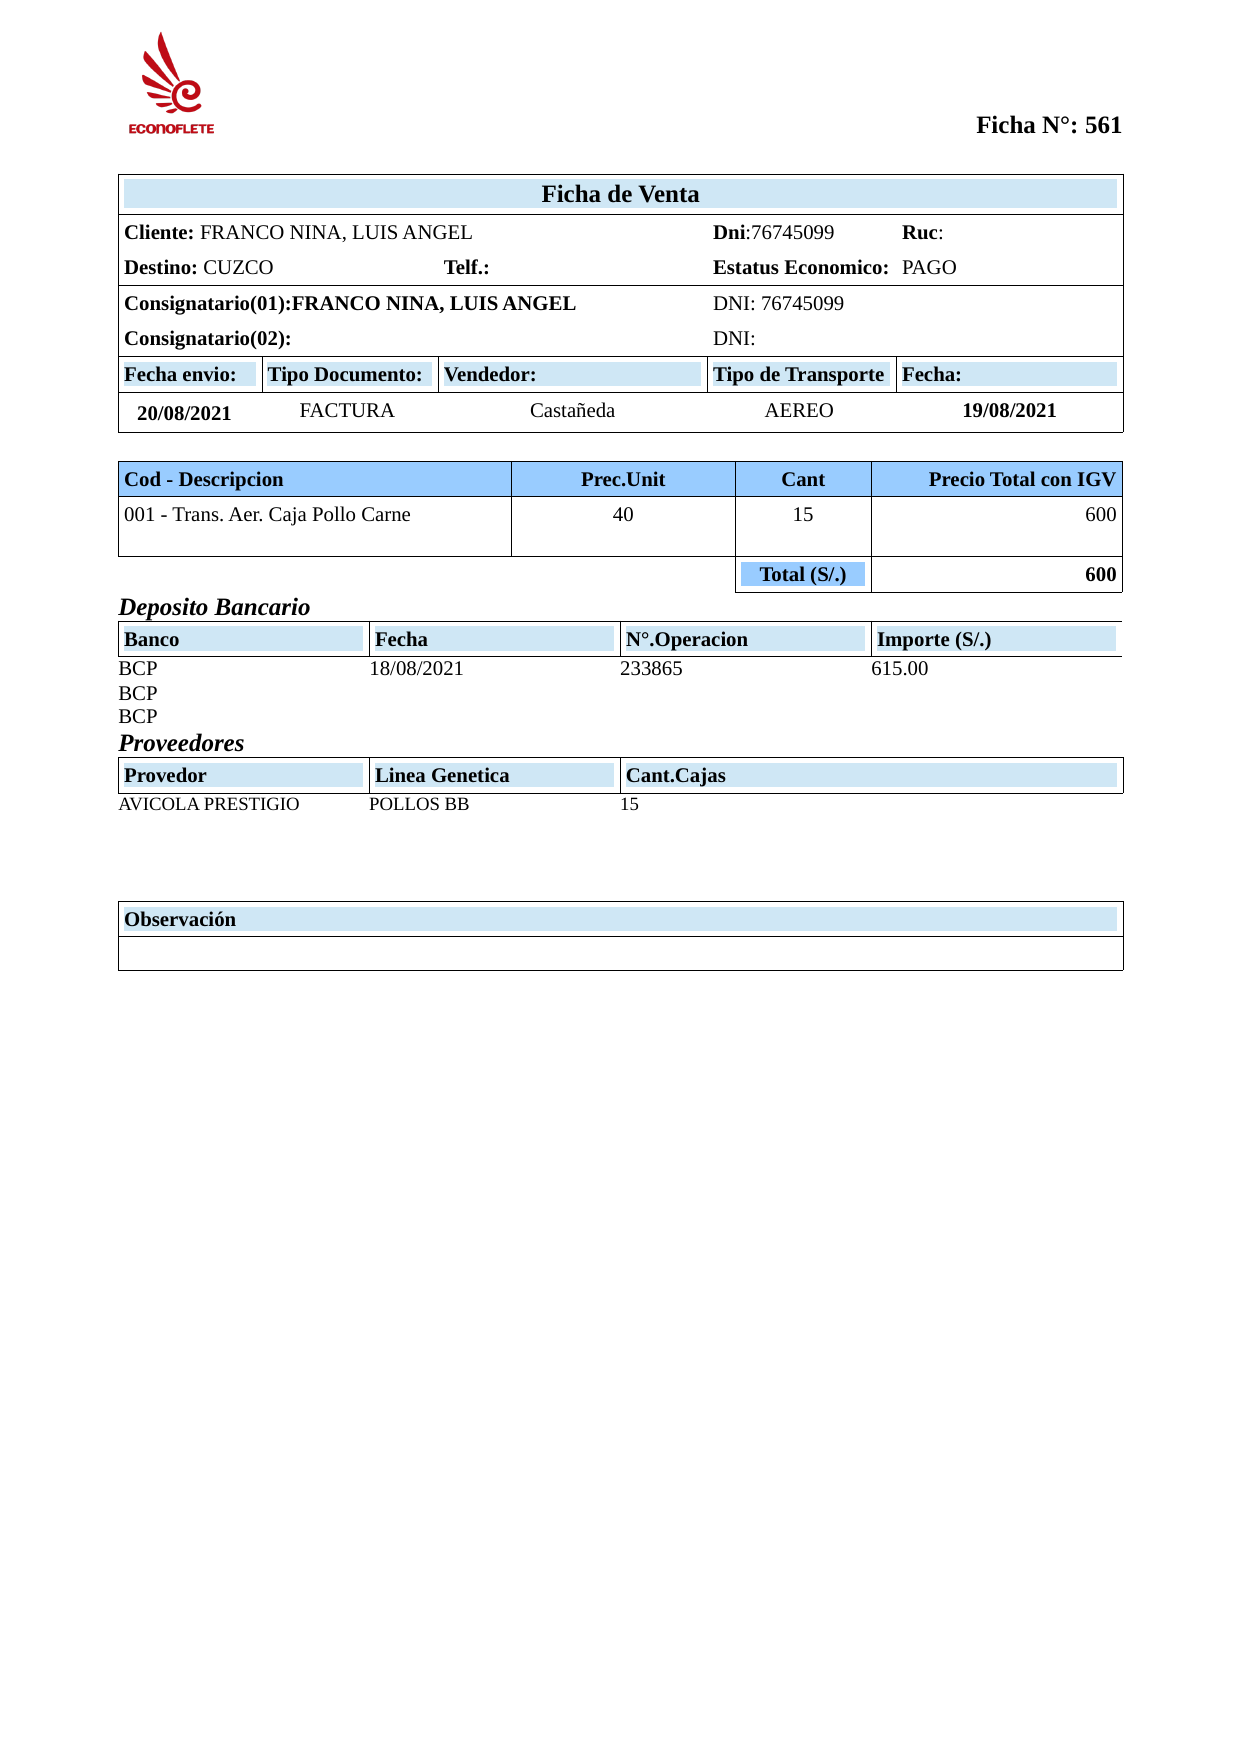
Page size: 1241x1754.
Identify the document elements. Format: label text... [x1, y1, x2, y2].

table_cell Castañeda [438, 393, 707, 432]
table_cell [871, 680, 1122, 704]
table_cell Estatus Economico: [707, 249, 896, 285]
table_cell Fecha: [897, 357, 1123, 392]
table_cell 20/08/2021 [119, 393, 262, 432]
table_cell [369, 858, 620, 879]
table_cell 615.00 [871, 657, 1122, 680]
table_cell 600 [872, 557, 1122, 592]
table_cell Destino: CUZCO [119, 249, 438, 285]
table_cell [118, 836, 369, 858]
table_cell [620, 879, 1123, 901]
text Deposito Bancario [118, 592, 1122, 621]
table_header Observación [119, 902, 1123, 936]
table_cell Tipo de Transporte [708, 357, 896, 392]
table_cell [620, 858, 1123, 879]
table_cell 15 [736, 497, 871, 556]
table_cell [369, 815, 620, 836]
table_cell FACTURA [262, 393, 438, 432]
table_header Importe (S/.) [872, 622, 1122, 656]
table_header Prec.Unit [512, 462, 735, 496]
table_header Precio Total con IGV [872, 462, 1122, 496]
table_cell AVICOLA PRESTIGIO [118, 794, 369, 814]
table_cell [620, 815, 1123, 836]
table_cell [620, 836, 1123, 858]
table_cell DNI: 76745099 [707, 286, 1123, 321]
table_cell Consignatario(01):FRANCO NINA, LUIS ANGEL [119, 286, 707, 321]
picture [118, 31, 225, 134]
table_cell Ruc: [896, 215, 1123, 249]
table_cell POLLOS BB [369, 794, 620, 814]
table_cell [369, 705, 620, 728]
table_cell 233865 [620, 657, 871, 680]
table_header Linea Genetica [370, 758, 620, 793]
table_header Fecha [370, 622, 620, 656]
table_cell Total (S/.) [736, 557, 871, 592]
table_cell [620, 705, 871, 728]
table_cell Telf.: [438, 249, 707, 285]
table_cell 001 - Trans. Aer. Caja Pollo Carne [119, 497, 511, 556]
table_cell [369, 680, 620, 704]
table_cell [118, 879, 369, 901]
table_header N°.Operacion [621, 622, 871, 656]
table_cell Vendedor: [439, 357, 707, 392]
table_header Cant [736, 462, 871, 496]
table_cell BCP [118, 657, 369, 680]
table_header Banco [119, 622, 369, 656]
table_cell 15 [620, 794, 1123, 814]
table_cell [118, 557, 511, 592]
table_cell [369, 879, 620, 901]
table_cell BCP [118, 680, 369, 704]
table_cell [620, 680, 871, 704]
table_cell 40 [512, 497, 735, 556]
table_cell [871, 705, 1122, 728]
table_cell PAGO [896, 249, 1123, 285]
table_cell Dni:76745099 [707, 215, 896, 249]
table_header Cant.Cajas [621, 758, 1123, 793]
table_header Provedor [119, 758, 369, 793]
text Proveedores [118, 728, 1122, 757]
table_cell 18/08/2021 [369, 657, 620, 680]
table_cell BCP [118, 705, 369, 728]
table_cell Fecha envio: [119, 357, 262, 392]
table_cell AEREO [707, 393, 896, 432]
table_cell Tipo Documento: [263, 357, 438, 392]
table_cell [511, 557, 735, 592]
table_cell [118, 858, 369, 879]
table_cell 600 [872, 497, 1122, 556]
table_cell Consignatario(02): [119, 321, 707, 356]
table_header Ficha de Venta [119, 175, 1123, 214]
table_cell 19/08/2021 [896, 393, 1123, 432]
table_cell DNI: [707, 321, 1123, 356]
table_cell [369, 836, 620, 858]
table_header Cod - Descripcion [119, 462, 511, 496]
table_cell [119, 937, 1123, 969]
table_cell Cliente: FRANCO NINA, LUIS ANGEL [119, 215, 707, 249]
table_cell [118, 815, 369, 836]
